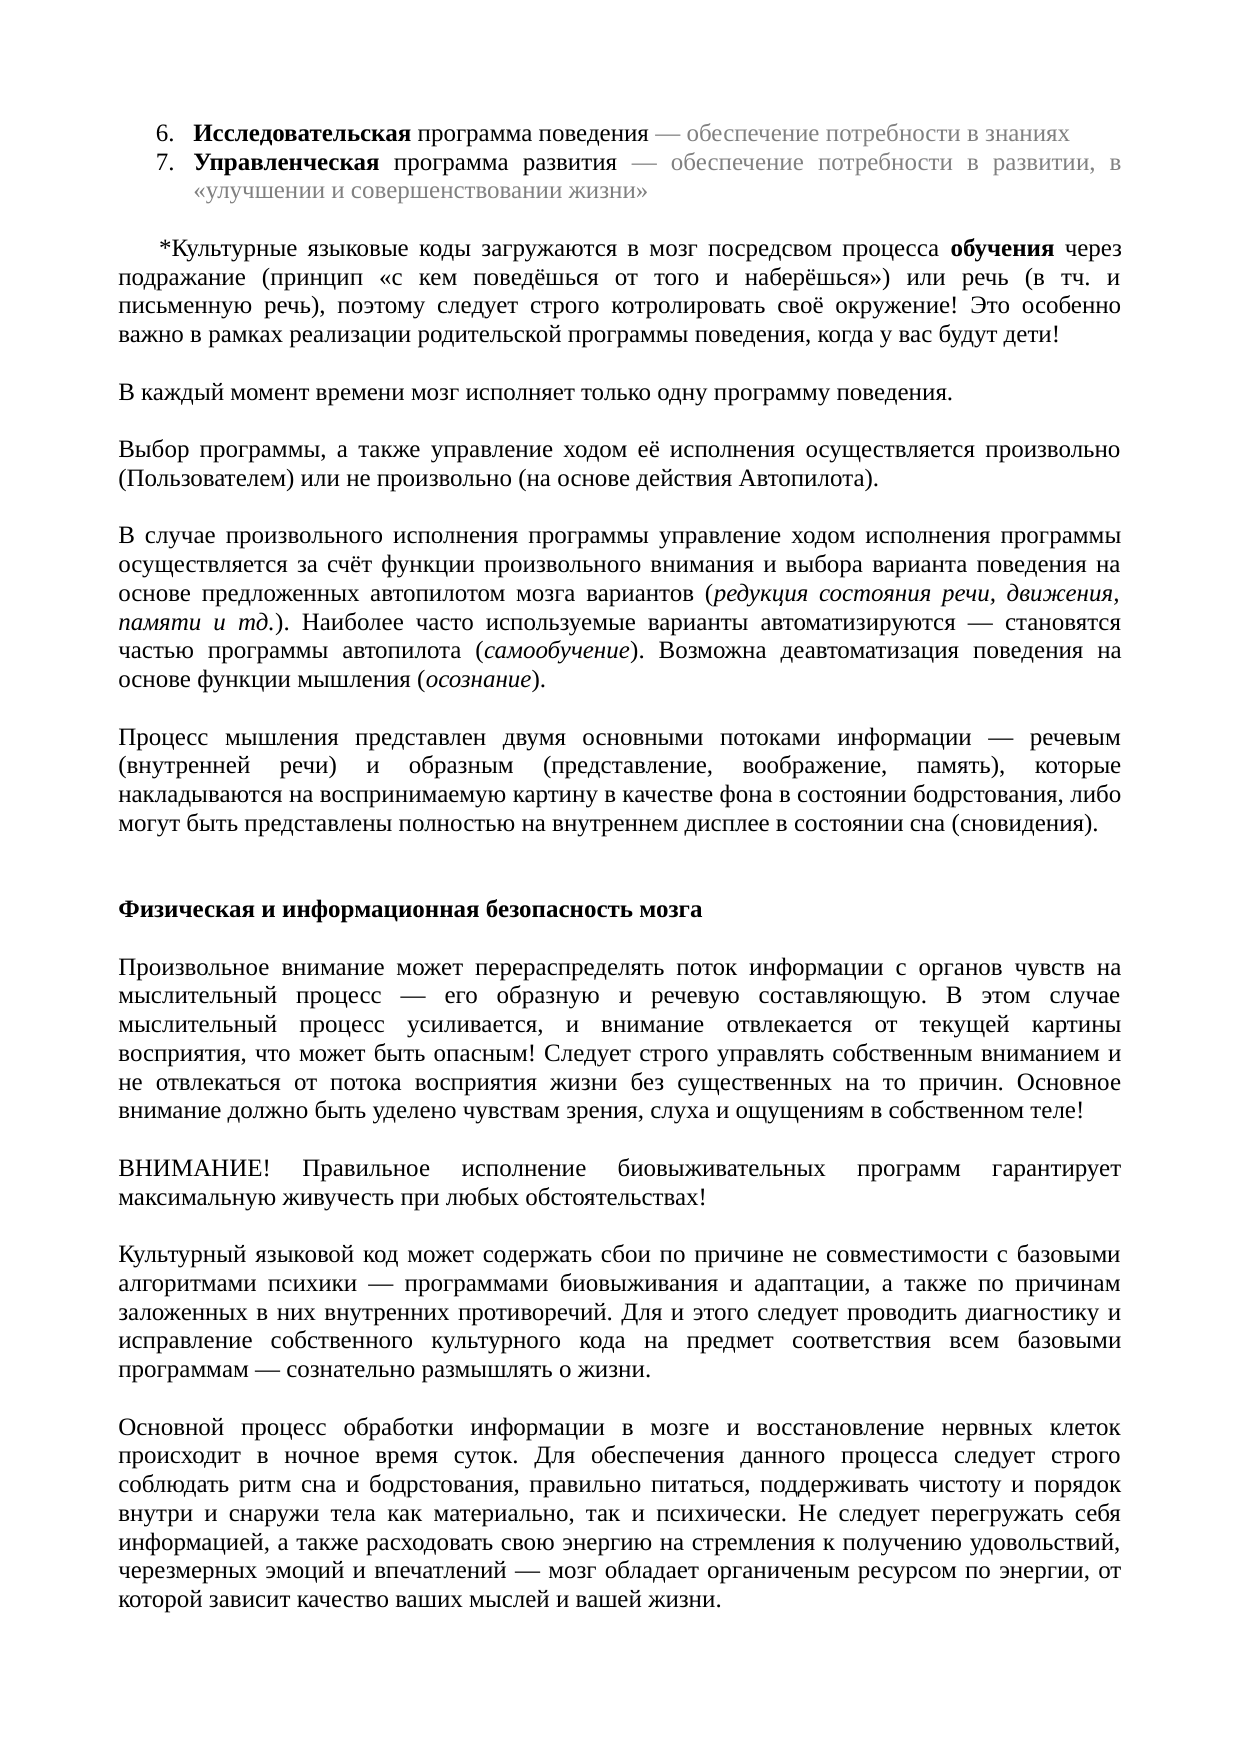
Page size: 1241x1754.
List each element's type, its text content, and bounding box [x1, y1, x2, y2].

text Процесс мышления представлен двумя основными потоками информации — речевым (внутренней речи) и образным (представление, воображение, память), которые накладываются на воспринимаемую картину в качестве фона в состоянии бодрстования, либо могут быть представлены полностью на внутреннем дисплее в состоянии сна (сновидения). [118, 722, 1122, 837]
text Культурный языковой код может содержать сбои по причине не совместимости с базовыми алгоритмами психики — программами биовыживания и адаптации, а также по причинам заложенных в них внутренних противоречий. Для и этого следует проводить диагностику и исправление собственного культурного кода на предмет соответствия всем базовыми программам — сознательно размышлять о жизни. [118, 1239, 1122, 1383]
text Физическая и информационная безопасность мозга [118, 894, 1122, 923]
text В каждый момент времени мозг исполняет только одну программу поведения. [118, 377, 1122, 406]
list Исследовательская программа поведения — обеспечение потребности в знаниях [156, 118, 1122, 147]
text Произвольное внимание может перераспределять поток информации с органов чувств на мыслительный процесс — его образную и речевую составляющую. В этом случае мыслительный процесс усиливается, и внимание отвлекается от текущей картины восприятия, что может быть опасным! Следует строго управлять собственным вниманием и не отвлекаться от потока восприятия жизни без существенных на то причин. Основное внимание должно быть уделено чувствам зрения, слуха и ощущениям в собственном теле! [118, 952, 1122, 1124]
text ВНИМАНИЕ! Правильное исполнение биовыживательных программ гарантирует максимальную живучесть при любых обстоятельствах! [118, 1153, 1122, 1211]
text В случае произвольного исполнения программы управление ходом исполнения программы осуществляется за счёт функции произвольного внимания и выбора варианта поведения на основе предложенных автопилотом мозга вариантов (редукция состояния речи, движения, памяти и тд.). Наиболее часто используемые варианты автоматизируются — становятся частью программы автопилота (самообучение). Возможна деавтоматизация поведения на основе функции мышления (осознание). [118, 521, 1122, 693]
list *Культурные языковые коды загружаются в мозг посредсвом процесса обучения через подражание (принцип «с кем поведёшься от того и наберёшься») или речь (в тч. и письменную речь), поэтому следует строго котролировать своё окружение! Это особенно важно в рамках реализации родительской программы поведения, когда у вас будут дети! [118, 233, 1122, 348]
text Выбор программы, а также управление ходом её исполнения осуществляется произвольно (Пользователем) или не произвольно (на основе действия Автопилота). [118, 434, 1122, 492]
list Управленческая программа развития — обеспечение потребности в развитии, в «улучшении и совершенствовании жизни» [156, 147, 1122, 204]
text Основной процесс обработки информации в мозге и восстановление нервных клеток происходит в ночное время суток. Для обеспечения данного процесса следует строго соблюдать ритм сна и бодрстования, правильно питаться, поддерживать чистоту и порядок внутри и снаружи тела как материально, так и психически. Не следует перегружать себя информацией, а также расходовать свою энергию на стремления к получению удовольствий, черезмерных эмоций и впечатлений — мозг обладает органиченым ресурсом по энергии, от которой зависит качество ваших мыслей и вашей жизни. [118, 1412, 1122, 1613]
